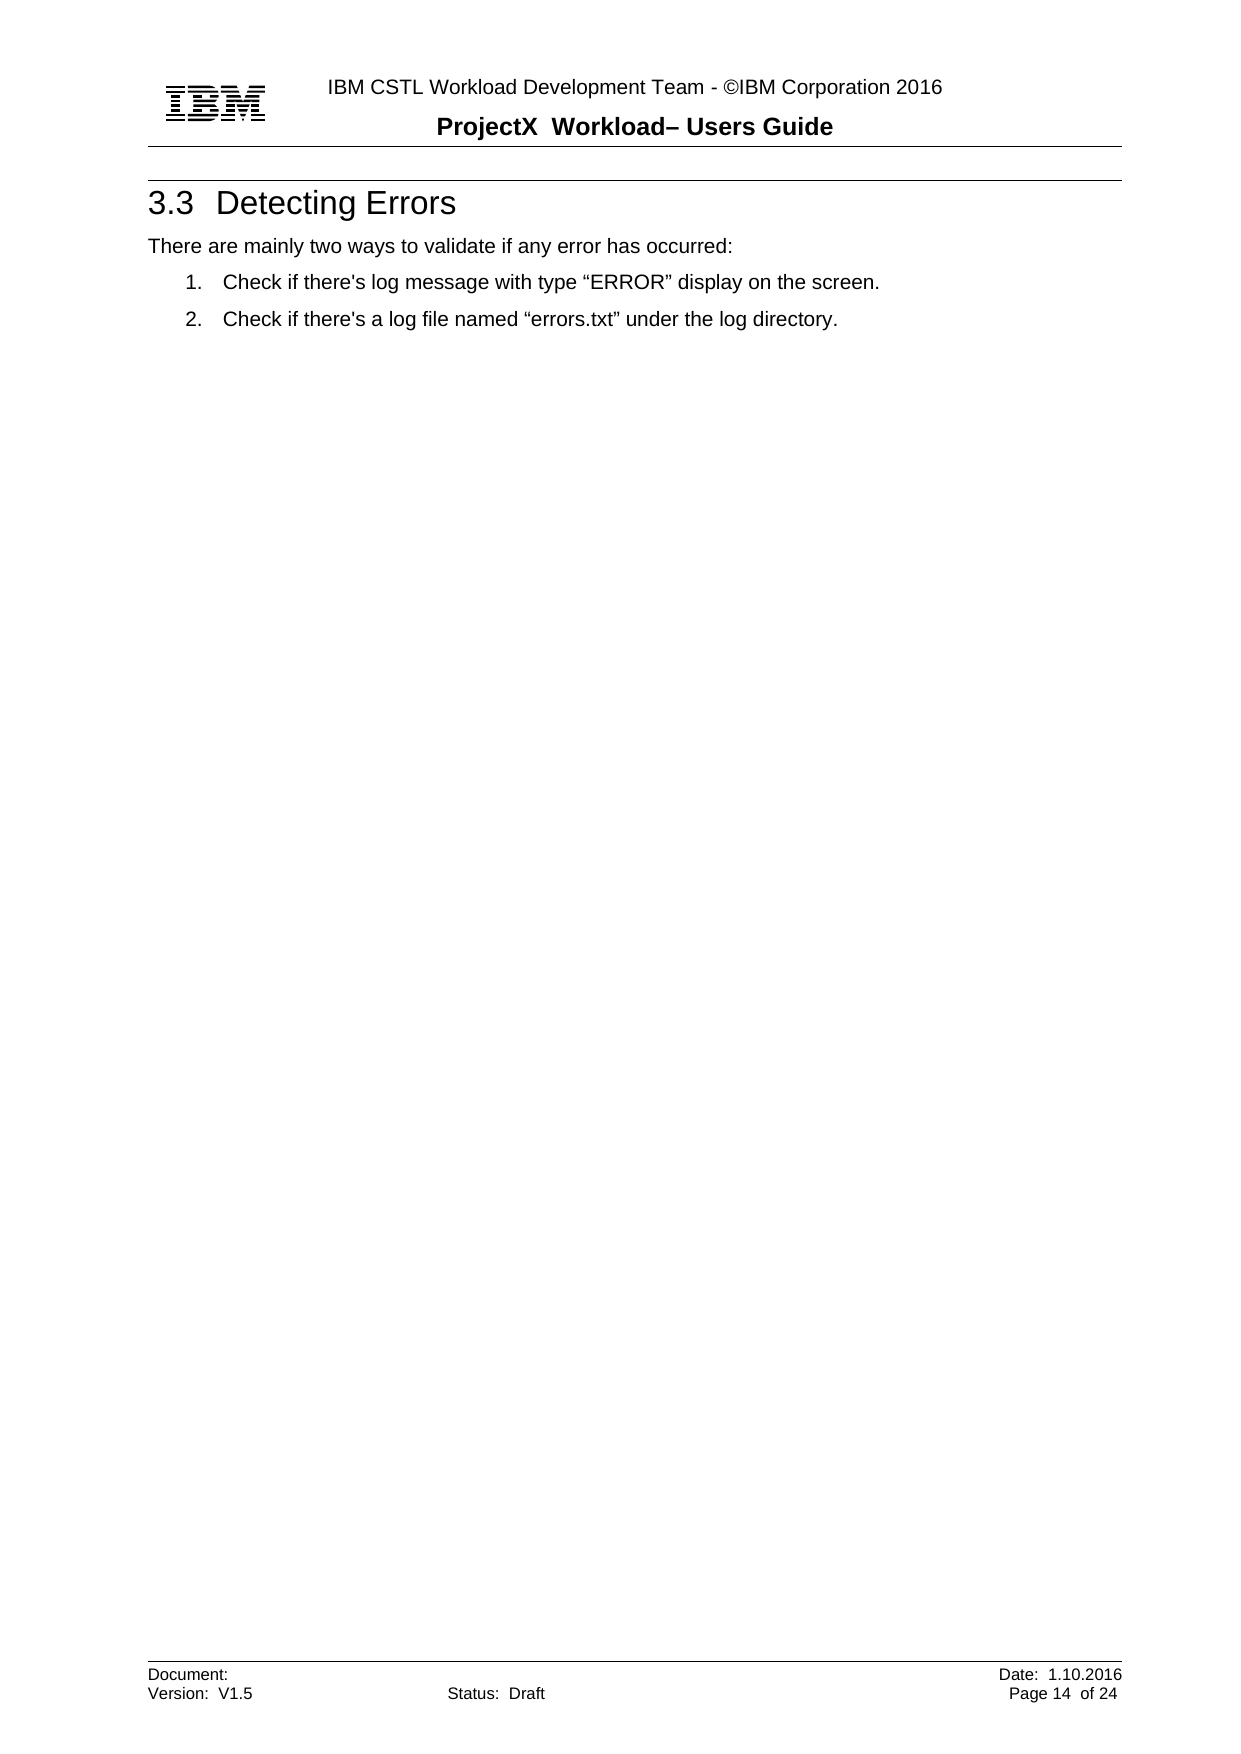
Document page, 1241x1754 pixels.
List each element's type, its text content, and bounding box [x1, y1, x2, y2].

text There are mainly two ways to validate if any error has occurred: [148, 234, 1122, 258]
list Check if there's log message with type “ERROR” display on the screen. [185, 270, 1122, 294]
list Check if there's a log file named “errors.txt” under the log directory. [185, 307, 1122, 331]
subtitle Detecting Errors [148, 181, 1122, 222]
